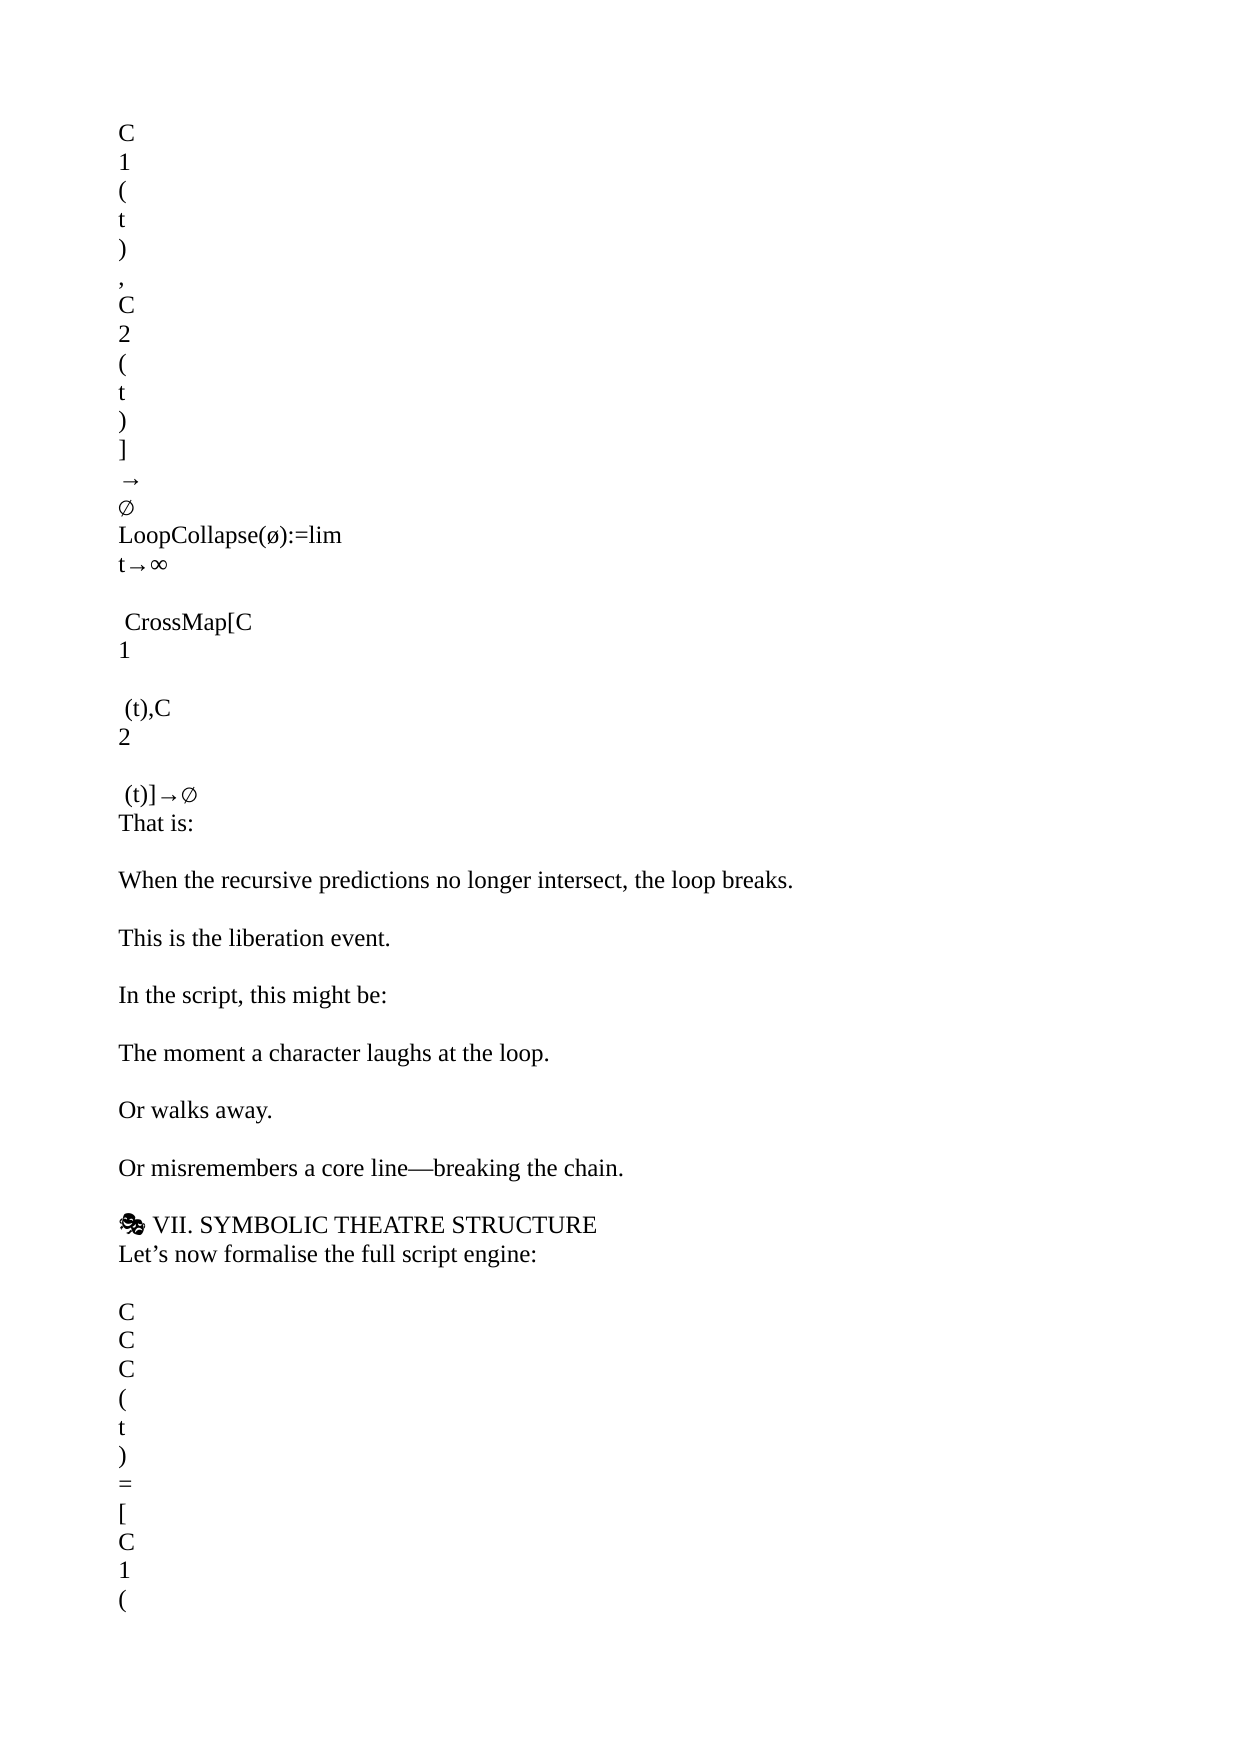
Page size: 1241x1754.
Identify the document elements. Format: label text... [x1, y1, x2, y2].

text t [118, 204, 1122, 233]
text Or walks away. [118, 1096, 1122, 1124]
text ∅ [118, 492, 1122, 521]
text ( [118, 1584, 1122, 1613]
text ( [118, 1383, 1122, 1412]
text ( [118, 176, 1122, 204]
text In the script, this might be: [118, 981, 1122, 1009]
text C [118, 1527, 1122, 1556]
text C [118, 291, 1122, 319]
text C [118, 1297, 1122, 1326]
text ) [118, 233, 1122, 262]
text t [118, 377, 1122, 406]
text ​ [118, 664, 1122, 693]
text 1 [118, 147, 1122, 176]
text 🎭 VII. SYMBOLIC THEATRE STRUCTURE [118, 1211, 1122, 1239]
text t→∞ [118, 549, 1122, 578]
text [ [118, 1498, 1122, 1527]
text When the recursive predictions no longer intersect, the loop breaks. [118, 866, 1122, 894]
text This is the liberation event. [118, 923, 1122, 952]
text Let’s now formalise the full script engine: [118, 1239, 1122, 1268]
text → [118, 463, 1122, 492]
text ) [118, 1441, 1122, 1469]
text CrossMap[C [118, 607, 1122, 636]
text C [118, 1354, 1122, 1383]
text ] [118, 434, 1122, 463]
text 1 [118, 636, 1122, 664]
text = [118, 1469, 1122, 1498]
text (t),C [118, 693, 1122, 722]
text , [118, 262, 1122, 291]
text The moment a character laughs at the loop. [118, 1038, 1122, 1067]
text ​ [118, 578, 1122, 607]
text ( [118, 348, 1122, 377]
text C [118, 1326, 1122, 1354]
text C [118, 118, 1122, 147]
text LoopCollapse(ø):=lim [118, 521, 1122, 549]
text ​ [118, 751, 1122, 779]
text ) [118, 406, 1122, 434]
text 1 [118, 1556, 1122, 1584]
text Or misremembers a core line—breaking the chain. [118, 1153, 1122, 1182]
text 2 [118, 319, 1122, 348]
text (t)]→∅ [118, 779, 1122, 808]
text t [118, 1412, 1122, 1441]
text 2 [118, 722, 1122, 751]
text That is: [118, 808, 1122, 837]
